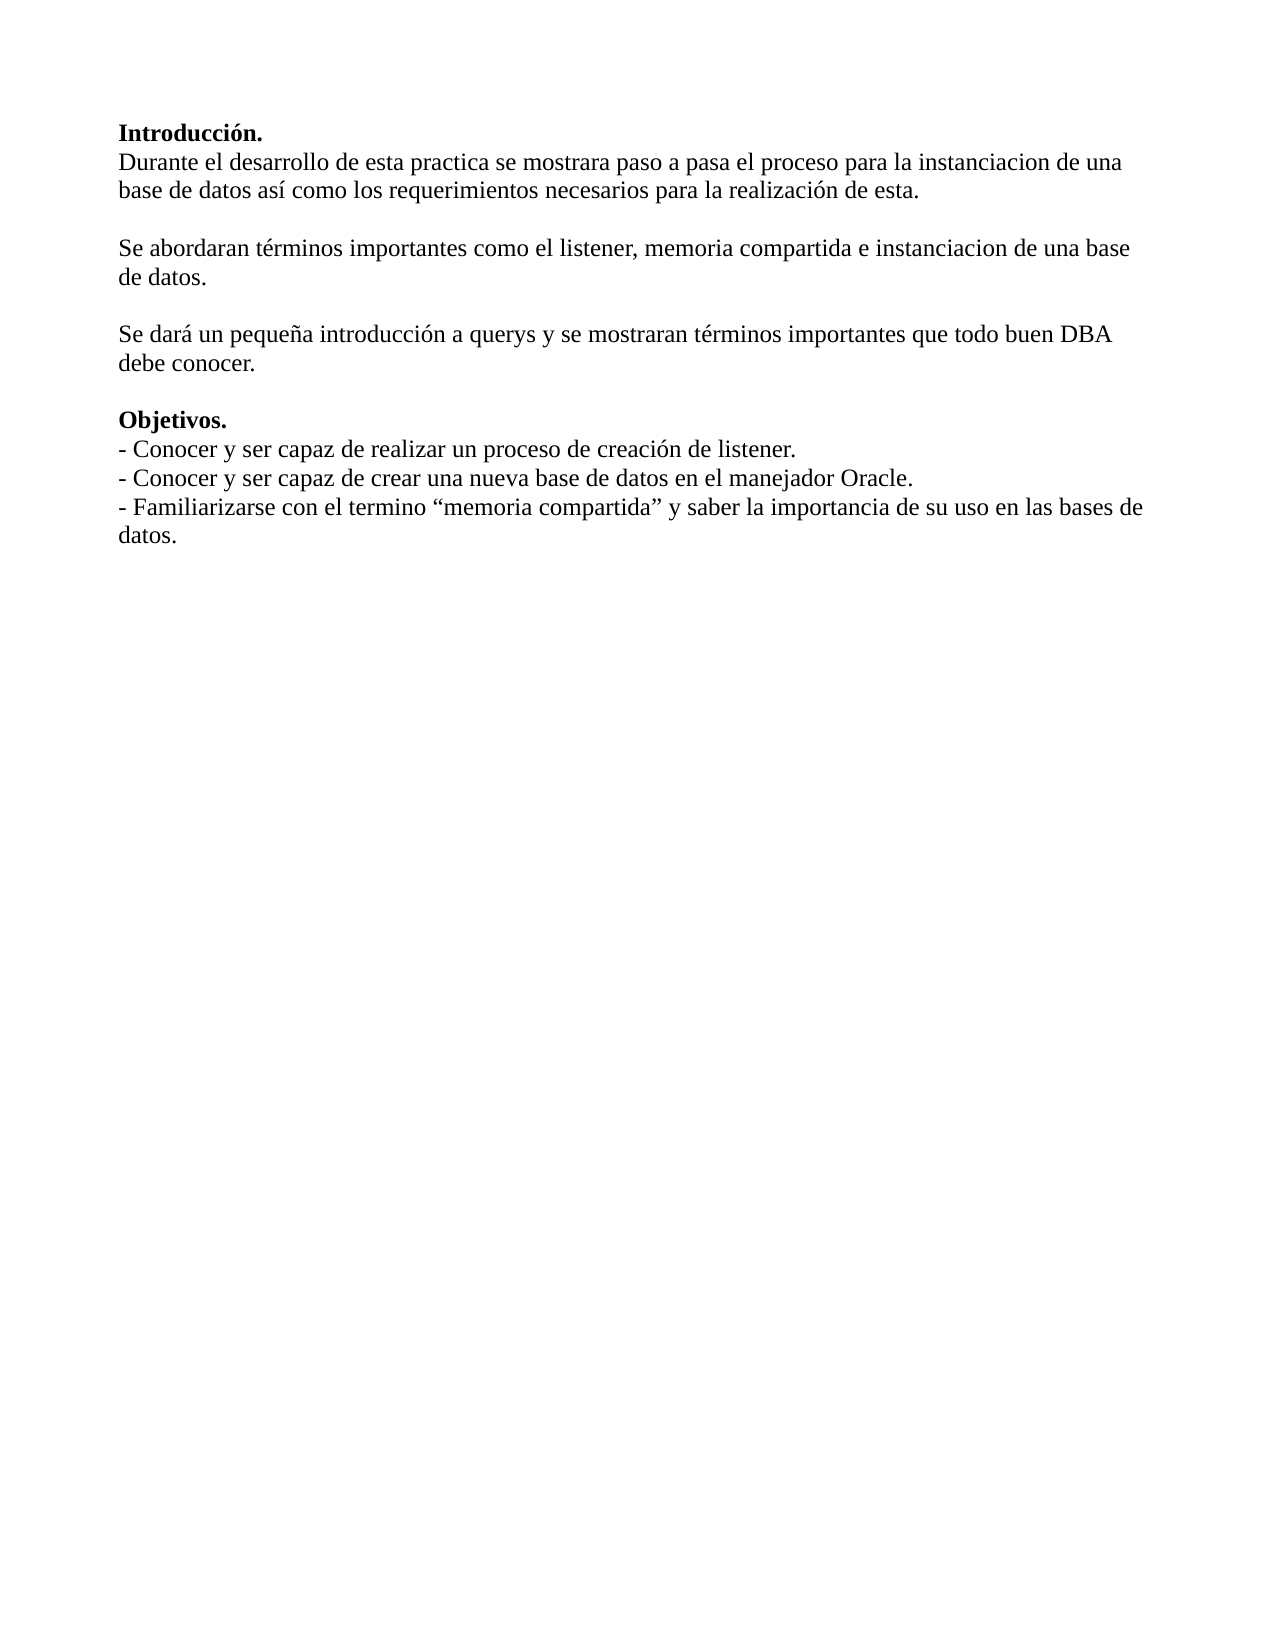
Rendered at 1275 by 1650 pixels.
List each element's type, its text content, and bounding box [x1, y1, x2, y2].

text Se abordaran términos importantes como el listener, memoria compartida e instanciacion de una base de datos. [118, 233, 1157, 291]
text Objetivos. [118, 406, 1157, 434]
text Se dará un pequeña introducción a querys y se mostraran términos importantes que todo buen DBA debe conocer. [118, 319, 1157, 377]
text Durante el desarrollo de esta practica se mostrara paso a pasa el proceso para la instanciacion de una base de datos así como los requerimientos necesarios para la realización de esta. [118, 147, 1157, 204]
text - Familiarizarse con el termino “memoria compartida” y saber la importancia de su uso en las bases de datos. [118, 492, 1157, 549]
text Introducción. [118, 118, 1157, 147]
text - Conocer y ser capaz de crear una nueva base de datos en el manejador Oracle. [118, 463, 1157, 492]
text - Conocer y ser capaz de realizar un proceso de creación de listener. [118, 434, 1157, 463]
